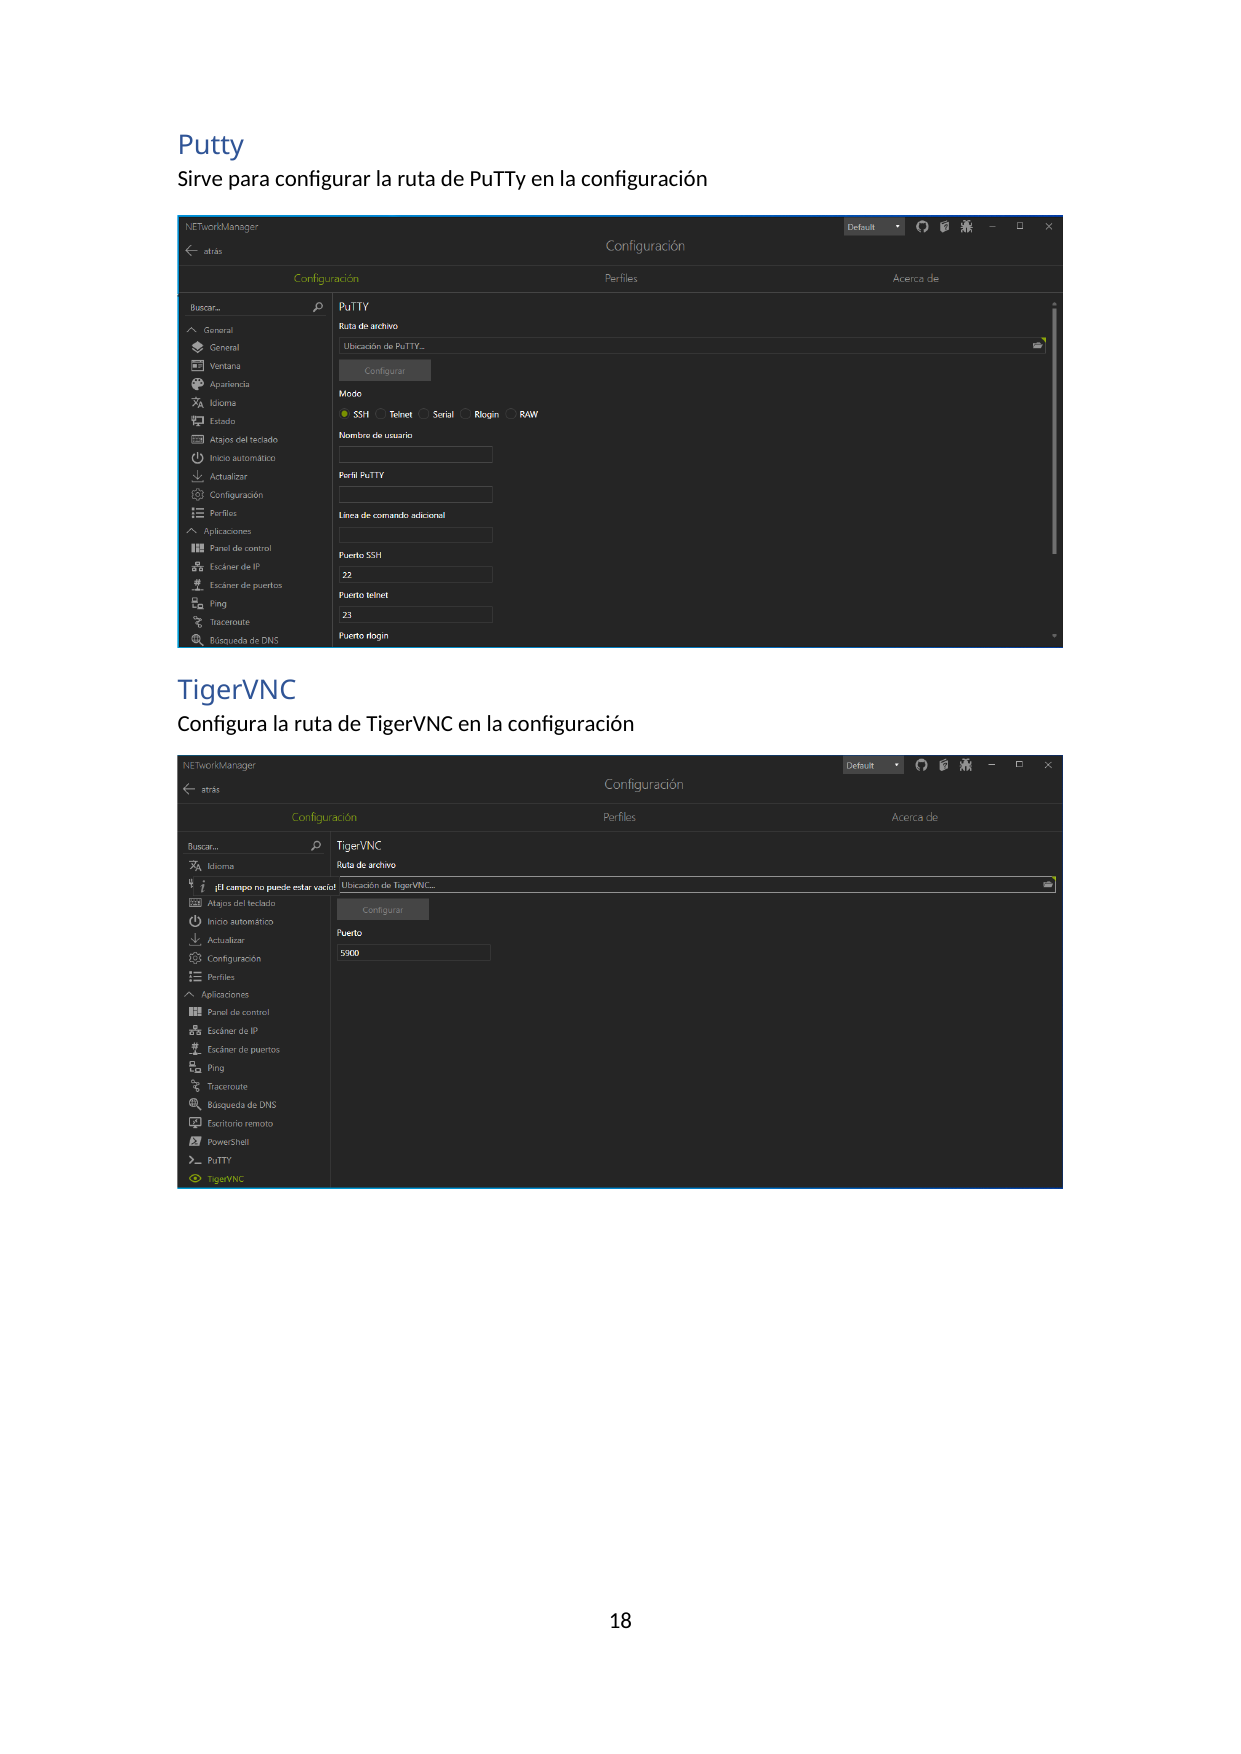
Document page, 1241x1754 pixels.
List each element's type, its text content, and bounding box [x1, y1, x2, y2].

text Sirve para configurar la ruta de PuTTy en la configuración [177, 164, 1063, 215]
text Configura la ruta de TigerVNC en la configuración [177, 709, 1063, 737]
subtitle Putty [177, 125, 1063, 162]
subtitle TigerVNC [177, 670, 1063, 707]
